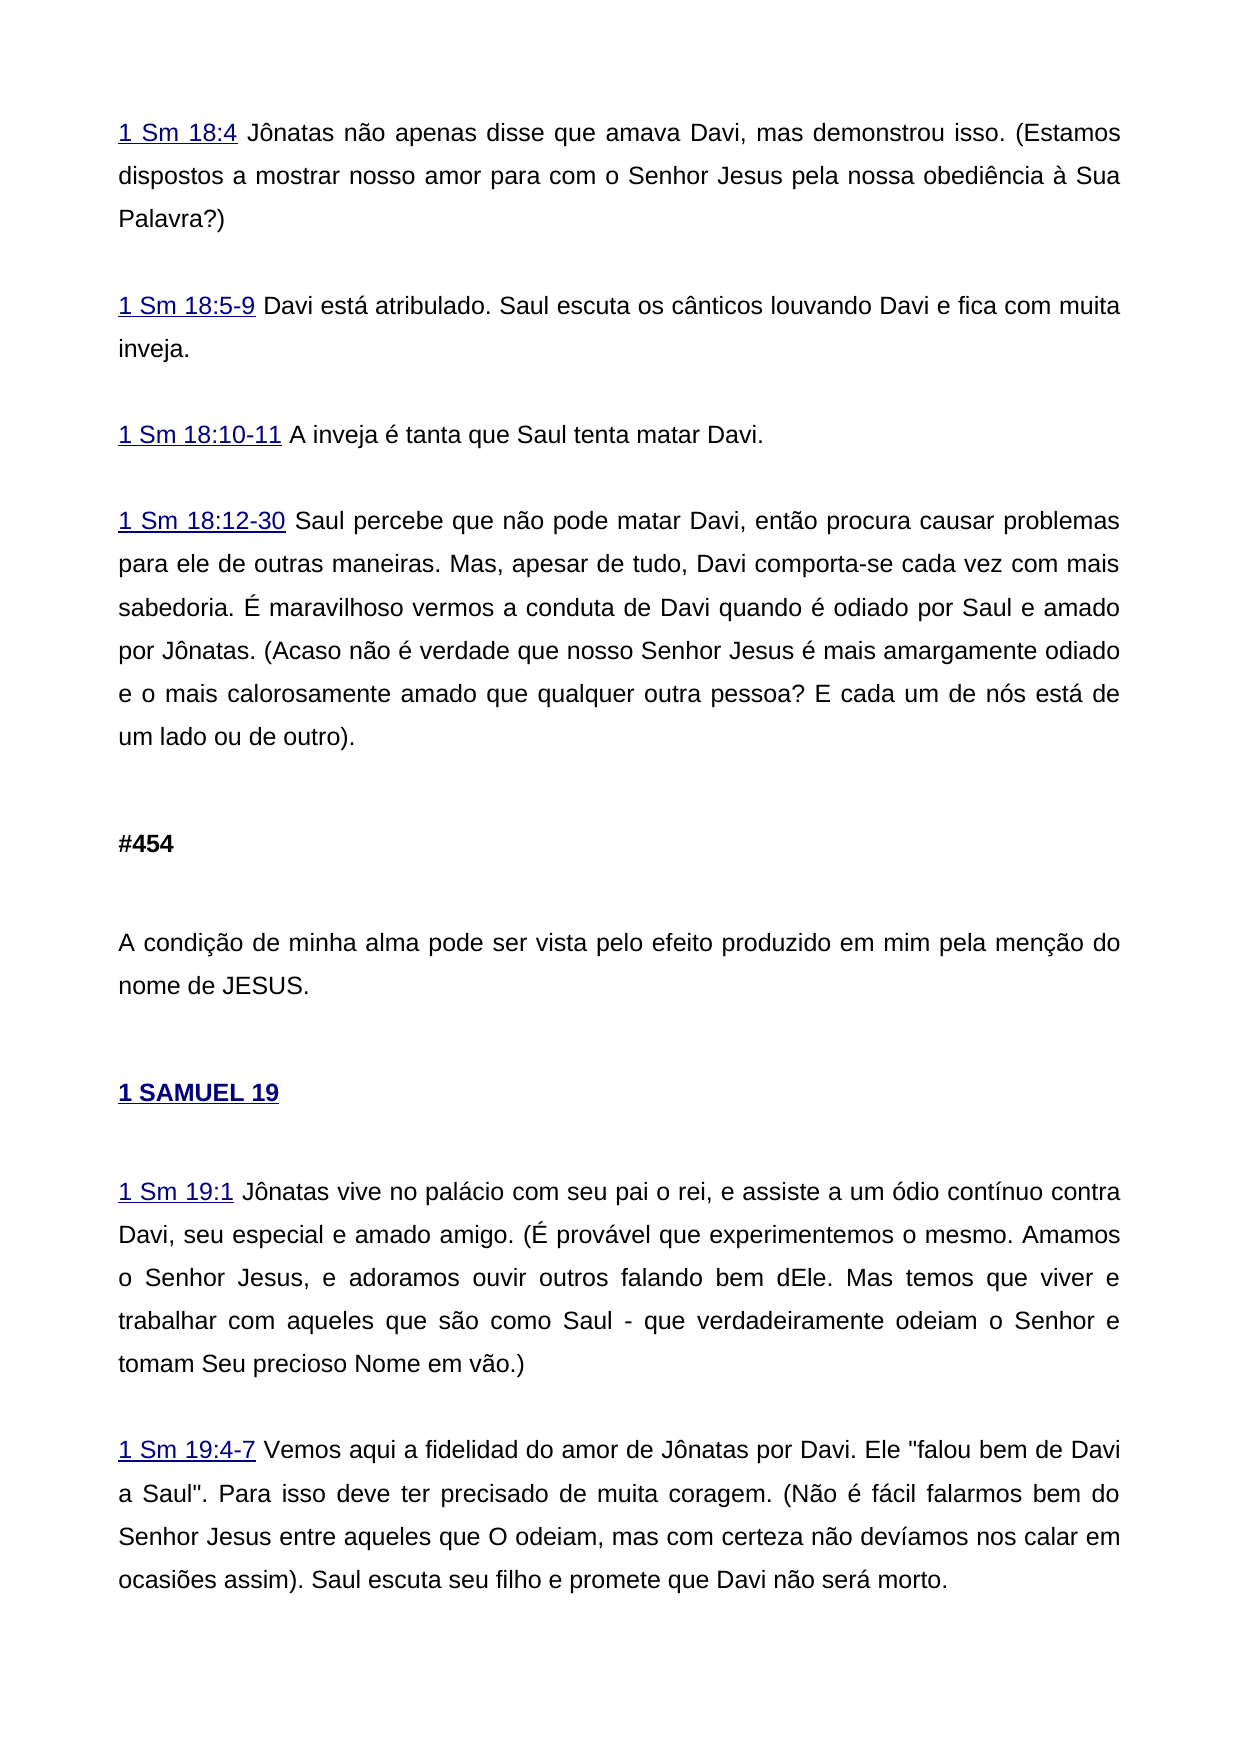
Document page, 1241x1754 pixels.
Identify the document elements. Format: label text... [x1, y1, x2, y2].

text 1 Sm 18:10-11 A inveja é tanta que Saul tenta matar Davi. [118, 420, 1122, 449]
subtitle 1 SAMUEL 19 [118, 1078, 1122, 1107]
subtitle #454 [118, 829, 1122, 858]
text 1 Sm 18:4 Jônatas não apenas disse que amava Davi, mas demonstrou isso. (Estamos dispostos a mostrar nosso amor para com o Senhor Jesus pela nossa obediência à Sua Palavra?) [118, 118, 1122, 233]
text A condição de minha alma pode ser vista pelo efeito produzido em mim pela menção do nome de JESUS. [118, 928, 1122, 999]
text 1 Sm 18:5-9 Davi está atribulado. Saul escuta os cânticos louvando Davi e fica com muita inveja. [118, 291, 1122, 362]
text 1 Sm 19:4-7 Vemos aqui a fidelidad do amor de Jônatas por Davi. Ele "falou bem de Davi a Saul". Para isso deve ter precisado de muita coragem. (Não é fácil falarmos bem do Senhor Jesus entre aqueles que O odeiam, mas com certeza não devíamos nos calar em ocasiões assim). Saul escuta seu filho e promete que Davi não será morto. [118, 1435, 1122, 1593]
text 1 Sm 18:12-30 Saul percebe que não pode matar Davi, então procura causar problemas para ele de outras maneiras. Mas, apesar de tudo, Davi comporta-se cada vez com mais sabedoria. É maravilhoso vermos a conduta de Davi quando é odiado por Saul e amado por Jônatas. (Acaso não é verdade que nosso Senhor Jesus é mais amargamente odiado e o mais calorosamente amado que qualquer outra pessoa? E cada um de nós está de um lado ou de outro). [118, 506, 1122, 751]
text 1 Sm 19:1 Jônatas vive no palácio com seu pai o rei, e assiste a um ódio contínuo contra Davi, seu especial e amado amigo. (É provável que experimentemos o mesmo. Amamos o Senhor Jesus, e adoramos ouvir outros falando bem dEle. Mas temos que viver e trabalhar com aqueles que são como Saul - que verdadeiramente odeiam o Senhor e tomam Seu precioso Nome em vão.) [118, 1177, 1122, 1378]
